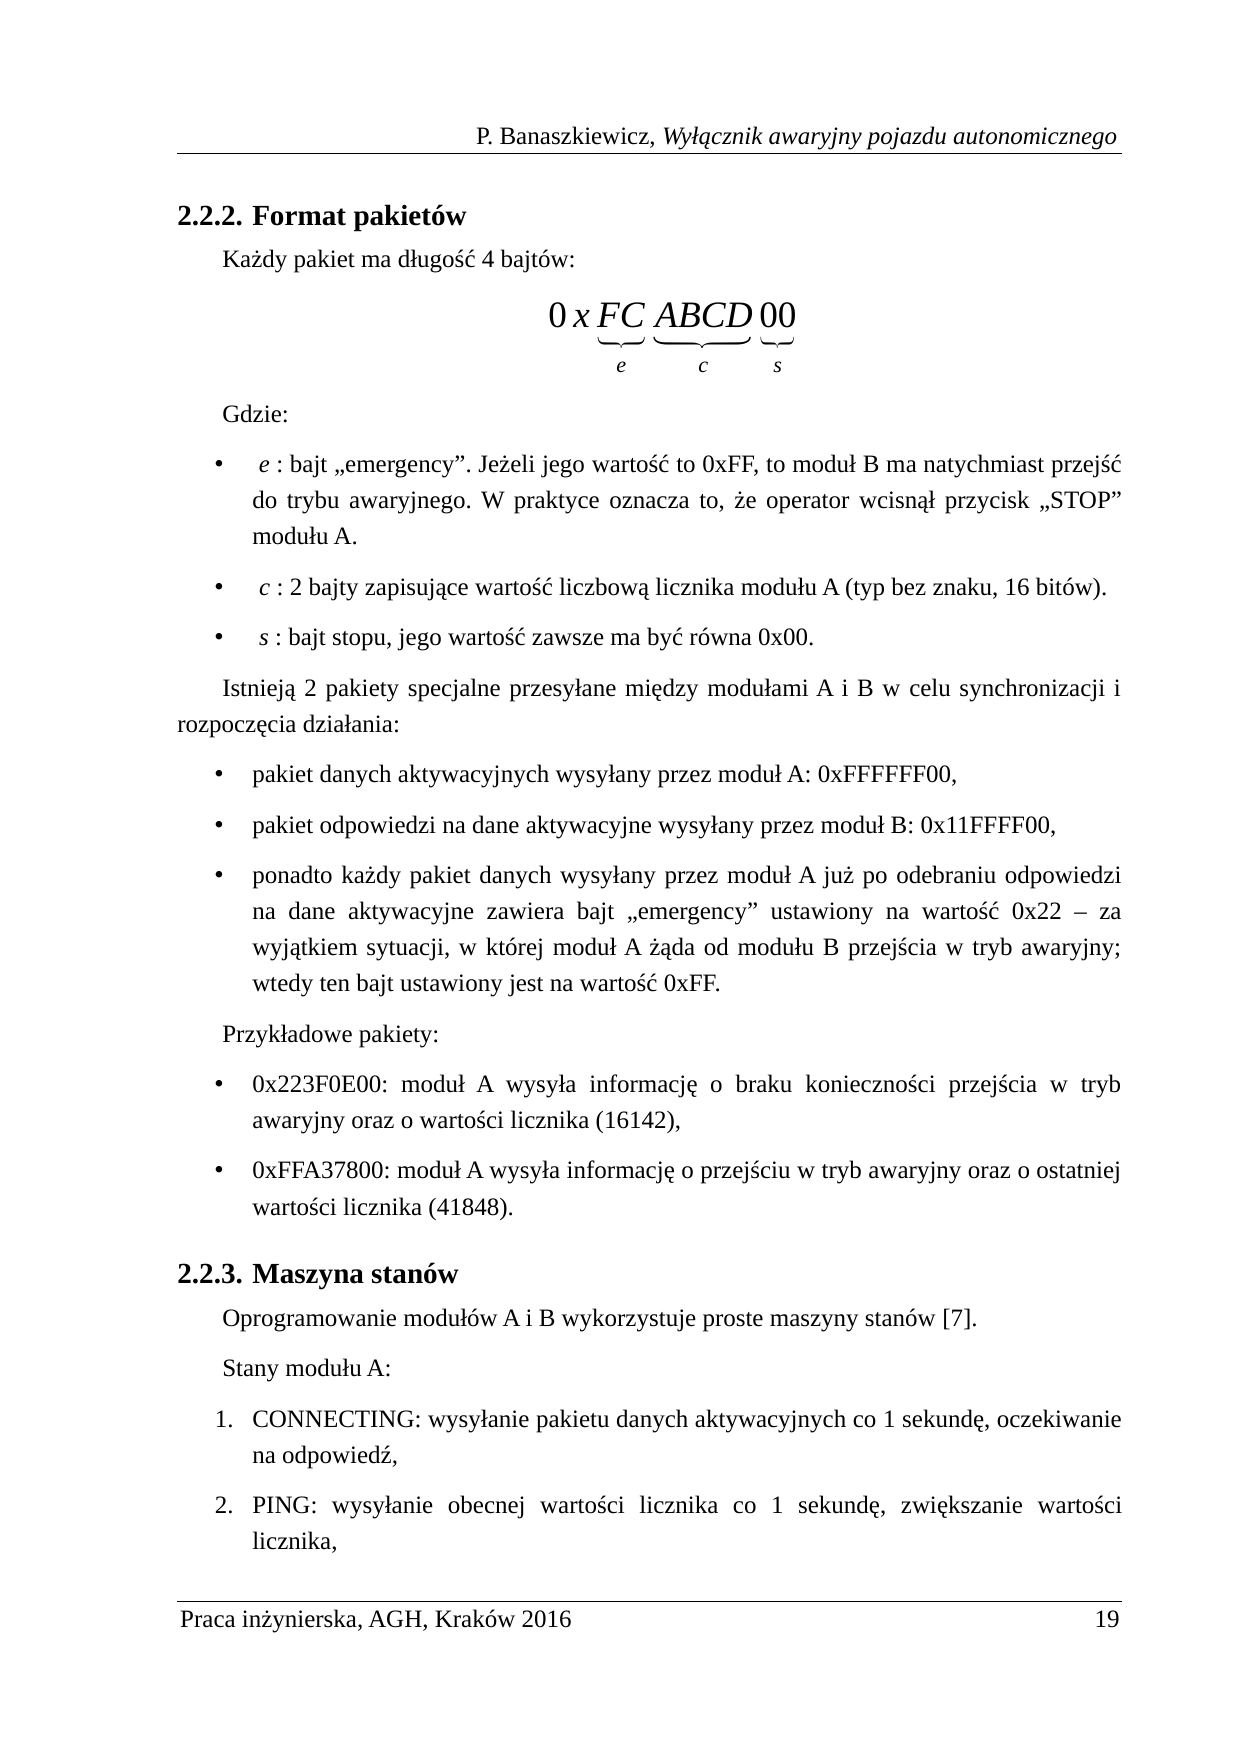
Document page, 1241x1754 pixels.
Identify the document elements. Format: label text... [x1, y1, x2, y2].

text Istnieją 2 pakiety specjalne przesyłane między modułami A i B w celu synchronizacji i rozpoczęcia działania: [177, 673, 1122, 737]
list ponadto każdy pakiet danych wysyłany przez moduł A już po odebraniu odpowiedzi na dane aktywacyjne zawiera bajt „emergency” ustawiony na wartość 0x22 – za wyjątkiem sytuacji, w której moduł A żąda od modułu B przejścia w tryb awaryjny; wtedy ten bajt ustawiony jest na wartość 0xFF. [214, 860, 1122, 997]
list pakiet odpowiedzi na dane aktywacyjne wysyłany przez moduł B: 0x11FFFF00, [214, 810, 1122, 838]
list : bajt „emergency”. Jeżeli jego wartość to 0xFF, to moduł B ma natychmiast przejść do trybu awaryjnego. W praktyce oznacza to, że operator wcisnął przycisk „STOP” modułu A. [214, 449, 1122, 550]
text Każdy pakiet ma długość 4 bajtów: [177, 244, 1122, 272]
list CONNECTING: wysyłanie pakietu danych aktywacyjnych co 1 sekundę, oczekiwanie na odpowiedź, [214, 1404, 1122, 1468]
subtitle Maszyna stanów [177, 1257, 1122, 1290]
list : 2 bajty zapisujące wartość liczbową licznika modułu A (typ bez znaku, 16 bitów). [214, 572, 1122, 601]
text Przykładowe pakiety: [177, 1019, 1122, 1047]
text Stany modułu A: [177, 1353, 1122, 1382]
list PING: wysyłanie obecnej wartości licznika co 1 sekundę, zwiększanie wartości licznika, [214, 1490, 1122, 1555]
list 0xFFA37800: moduł A wysyła informację o przejściu w tryb awaryjny oraz o ostatniej wartości licznika (41848). [214, 1156, 1122, 1220]
list : bajt stopu, jego wartość zawsze ma być równa 0x00. [214, 622, 1122, 651]
text Oprogramowanie modułów A i B wykorzystuje proste maszyny stanów [7]. [177, 1303, 1122, 1331]
subtitle Format pakietów [177, 198, 1122, 231]
list 0x223F0E00: moduł A wysyła informację o braku konieczności przejścia w tryb awaryjny oraz o wartości licznika (16142), [214, 1069, 1122, 1134]
list pakiet danych aktywacyjnych wysyłany przez moduł A: 0xFFFFFF00, [214, 759, 1122, 788]
text Gdzie: [177, 399, 1122, 428]
